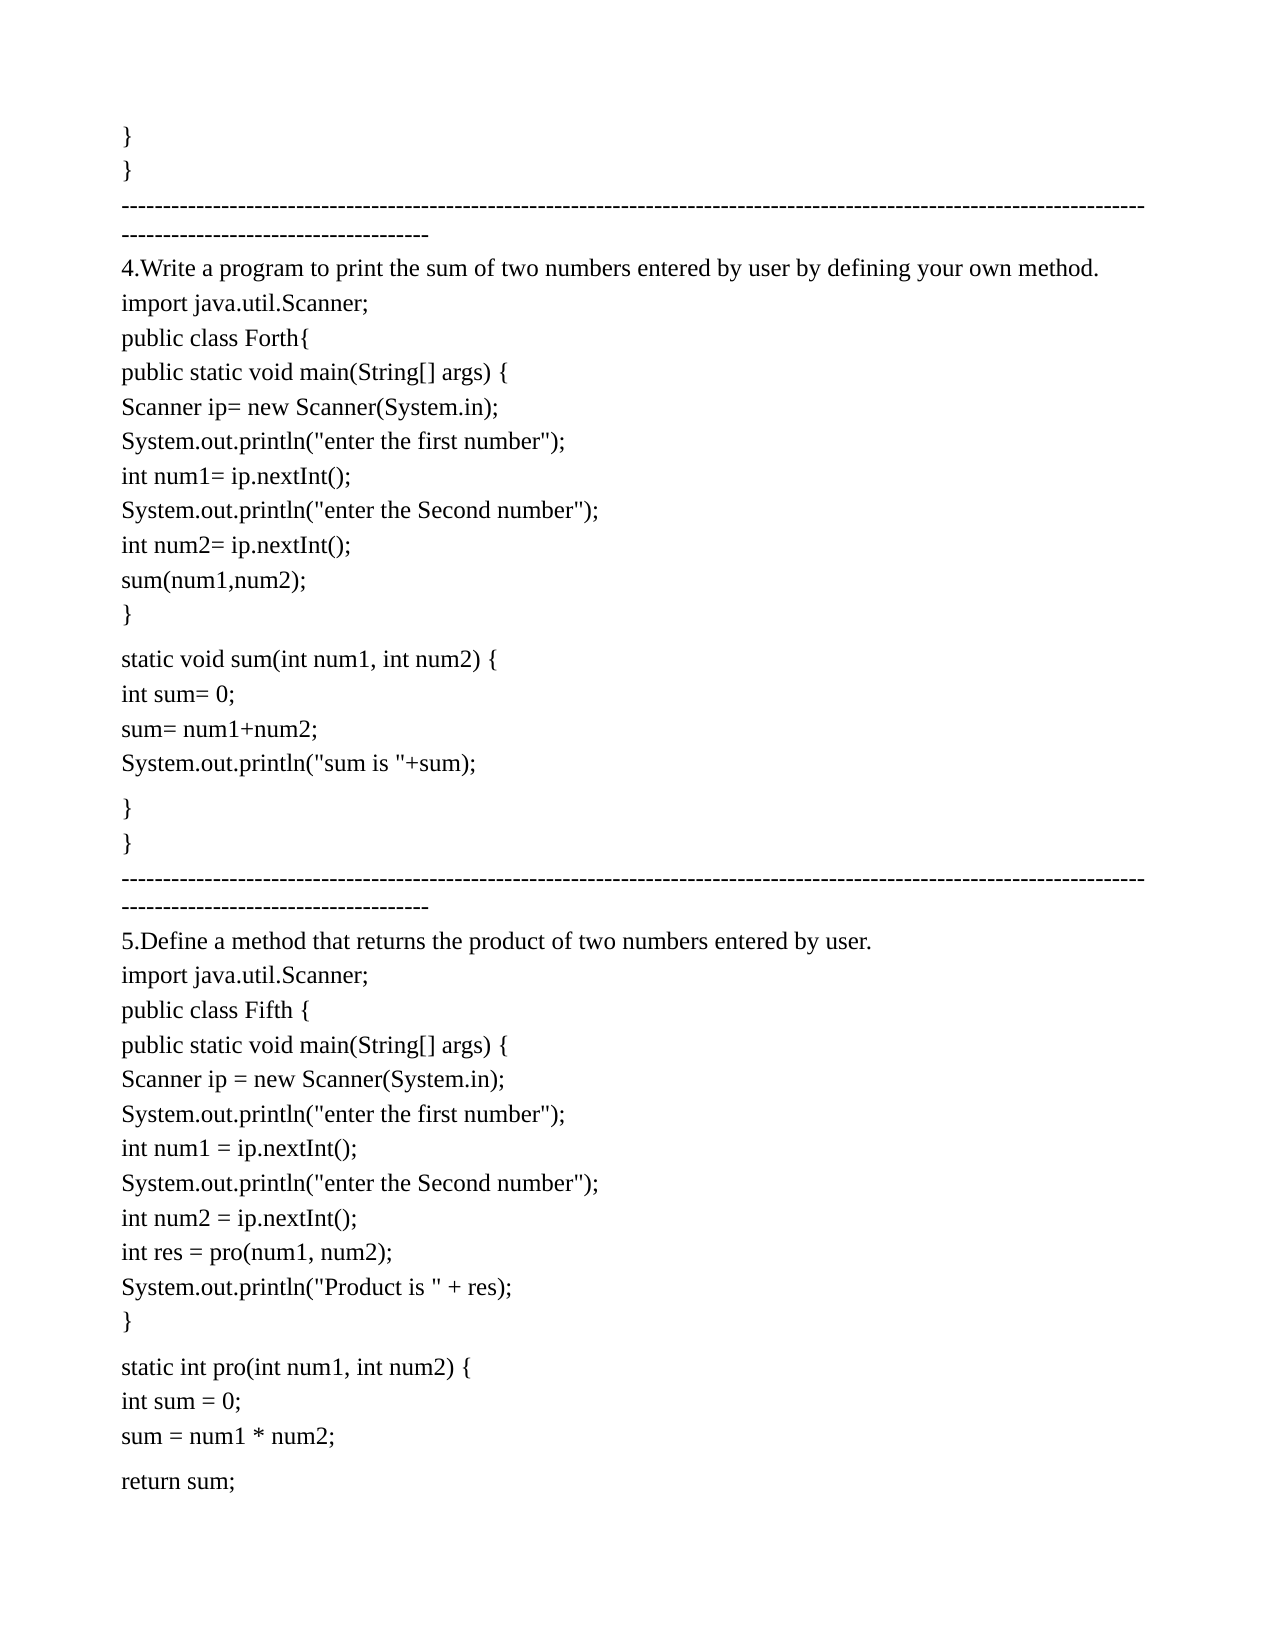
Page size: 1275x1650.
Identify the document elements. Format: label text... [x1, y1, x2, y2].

table_header 4.Write a program to print the sum of two numbers entered by user by defining your own method. [118, 251, 1118, 285]
table_header int res = pro(num1, num2); [118, 1234, 410, 1269]
table_header int sum= 0; [118, 676, 253, 711]
table_header [118, 1338, 133, 1349]
table_header sum(num1,num2); [118, 562, 324, 596]
table_header Scanner ip = new Scanner(System.in); [118, 1061, 523, 1096]
table_header System.out.println("enter the Second number"); [118, 1165, 617, 1200]
table_header int num1= ip.nextInt(); [118, 458, 369, 493]
table_header } [118, 596, 151, 631]
table_header static int pro(int num1, int num2) { [118, 1349, 491, 1383]
table_header import java.util.Scanner; [118, 958, 387, 992]
table_header int sum = 0; [118, 1383, 259, 1418]
table_header sum= num1+num2; [118, 711, 337, 745]
table_header System.out.println("enter the first number"); [118, 424, 584, 458]
table_header [118, 631, 133, 642]
table_header ---------------------------------------------------------------------------------------------------------------------------------------------------------------- [118, 860, 1157, 923]
table_header Scanner ip= new Scanner(System.in); [118, 389, 517, 423]
table_header } [118, 791, 151, 825]
table_header } [118, 153, 151, 187]
table_header public class Fifth { [118, 992, 329, 1027]
table_header } [118, 1304, 151, 1338]
table_header System.out.println("Product is " + res); [118, 1269, 530, 1303]
table_header public static void main(String[] args) { [118, 354, 528, 389]
table_header return sum; [118, 1463, 253, 1498]
table_header ---------------------------------------------------------------------------------------------------------------------------------------------------------------- [118, 187, 1157, 251]
table_header System.out.println("sum is "+sum); [118, 745, 494, 780]
table_header int num2= ip.nextInt(); [118, 527, 369, 562]
table_header System.out.println("enter the first number"); [118, 1096, 584, 1131]
table_header static void sum(int num1, int num2) { [118, 642, 517, 676]
table_header [118, 780, 133, 791]
table_header int num1 = ip.nextInt(); [118, 1131, 375, 1165]
table_header [118, 1453, 133, 1463]
table_header sum = num1 * num2; [118, 1418, 353, 1452]
table_header } [118, 825, 151, 860]
table_header public class Forth{ [118, 320, 328, 354]
table_header 5.Define a method that returns the product of two numbers entered by user. [118, 923, 891, 958]
table_header int num2 = ip.nextInt(); [118, 1200, 375, 1234]
table_header import java.util.Scanner; [118, 285, 387, 320]
table_header System.out.println("enter the Second number"); [118, 493, 617, 527]
table_header public static void main(String[] args) { [118, 1027, 528, 1061]
table_header } [118, 118, 151, 153]
